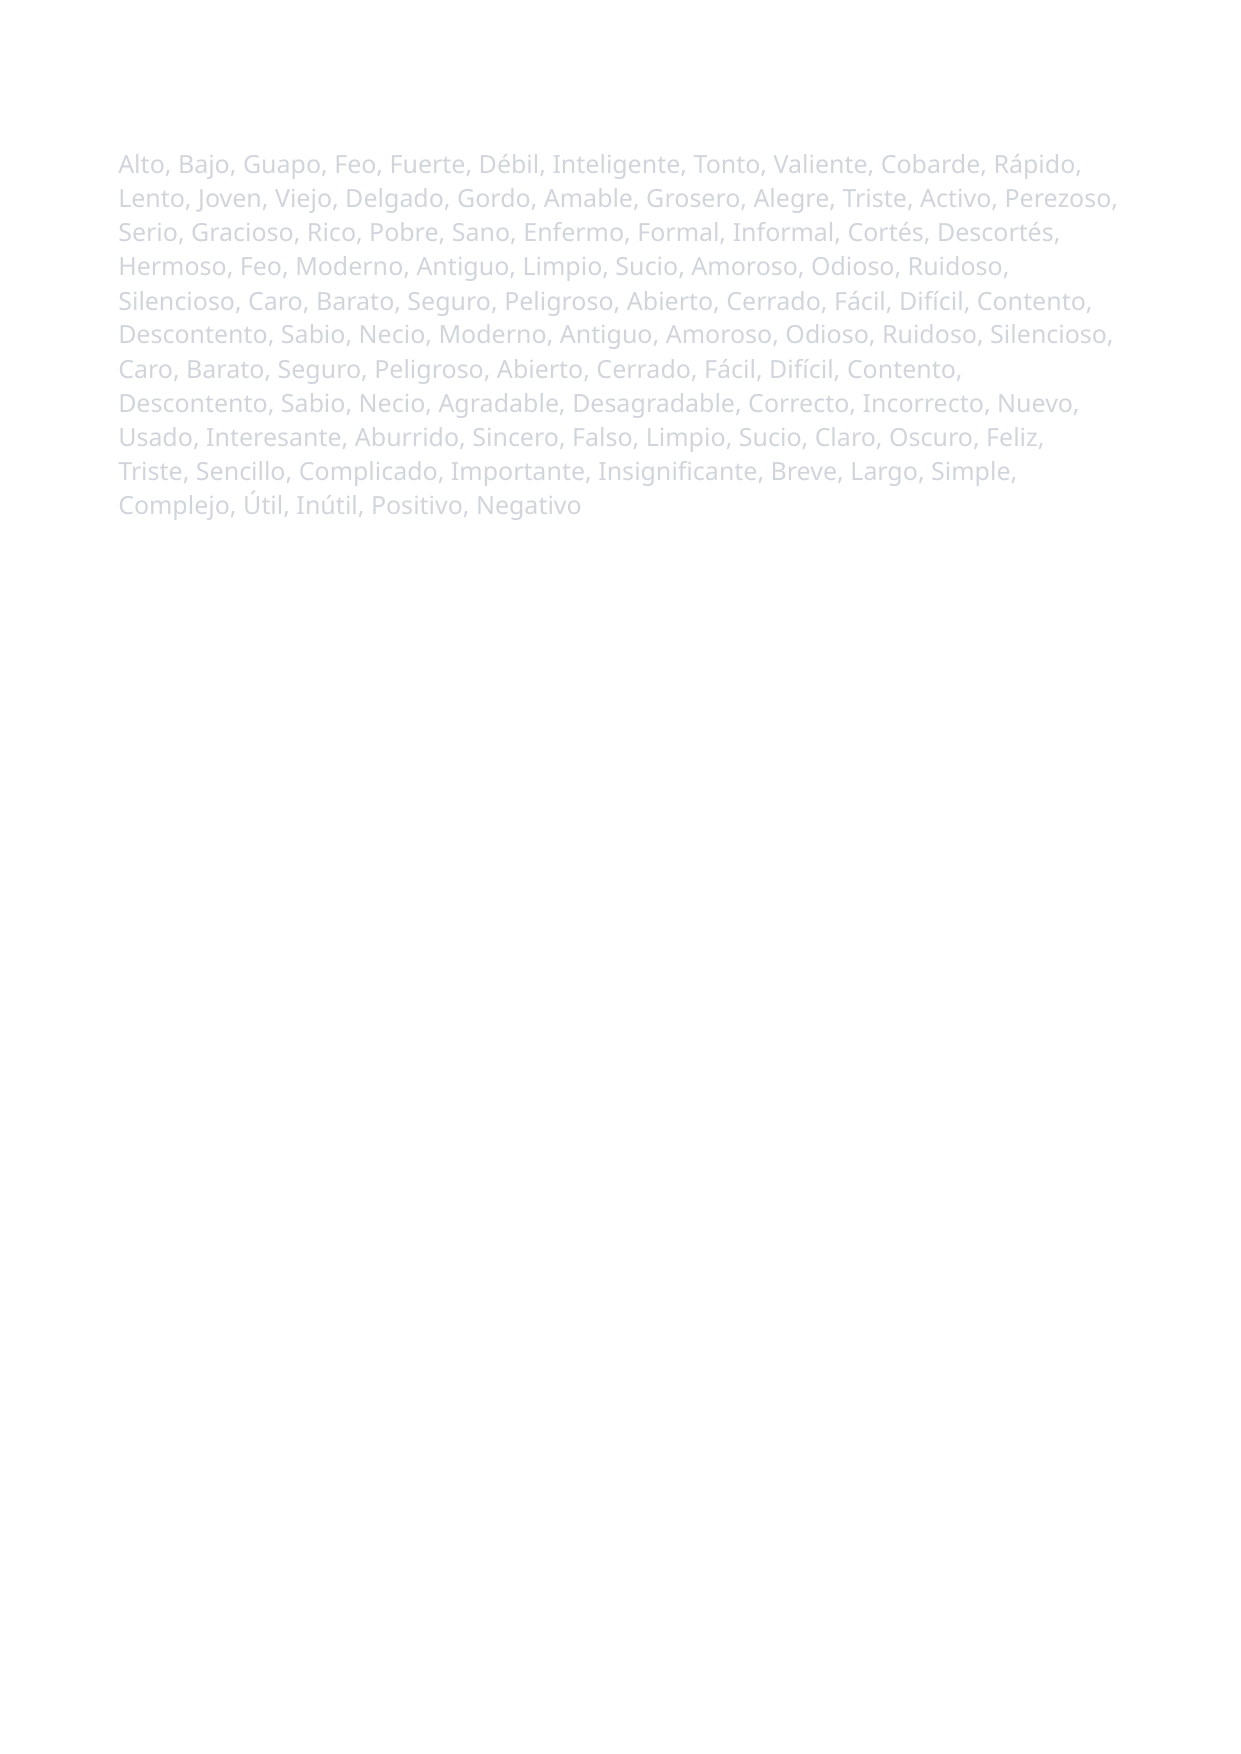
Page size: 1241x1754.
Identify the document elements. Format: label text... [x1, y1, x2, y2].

text Alto, Bajo, Guapo, Feo, Fuerte, Débil, Inteligente, Tonto, Valiente, Cobarde, Rápido, Lento, Joven, Viejo, Delgado, Gordo, Amable, Grosero, Alegre, Triste, Activo, Perezoso, Serio, Gracioso, Rico, Pobre, Sano, Enfermo, Formal, Informal, Cortés, Descortés, Hermoso, Feo, Moderno, Antiguo, Limpio, Sucio, Amoroso, Odioso, Ruidoso, Silencioso, Caro, Barato, Seguro, Peligroso, Abierto, Cerrado, Fácil, Difícil, Contento, Descontento, Sabio, Necio, Moderno, Antiguo, Amoroso, Odioso, Ruidoso, Silencioso, Caro, Barato, Seguro, Peligroso, Abierto, Cerrado, Fácil, Difícil, Contento, Descontento, Sabio, Necio, Agradable, Desagradable, Correcto, Incorrecto, Nuevo, Usado, Interesante, Aburrido, Sincero, Falso, Limpio, Sucio, Claro, Oscuro, Feliz, Triste, Sencillo, Complicado, Importante, Insignificante, Breve, Largo, Simple, Complejo, Útil, Inútil, Positivo, Negativo [118, 118, 1122, 522]
